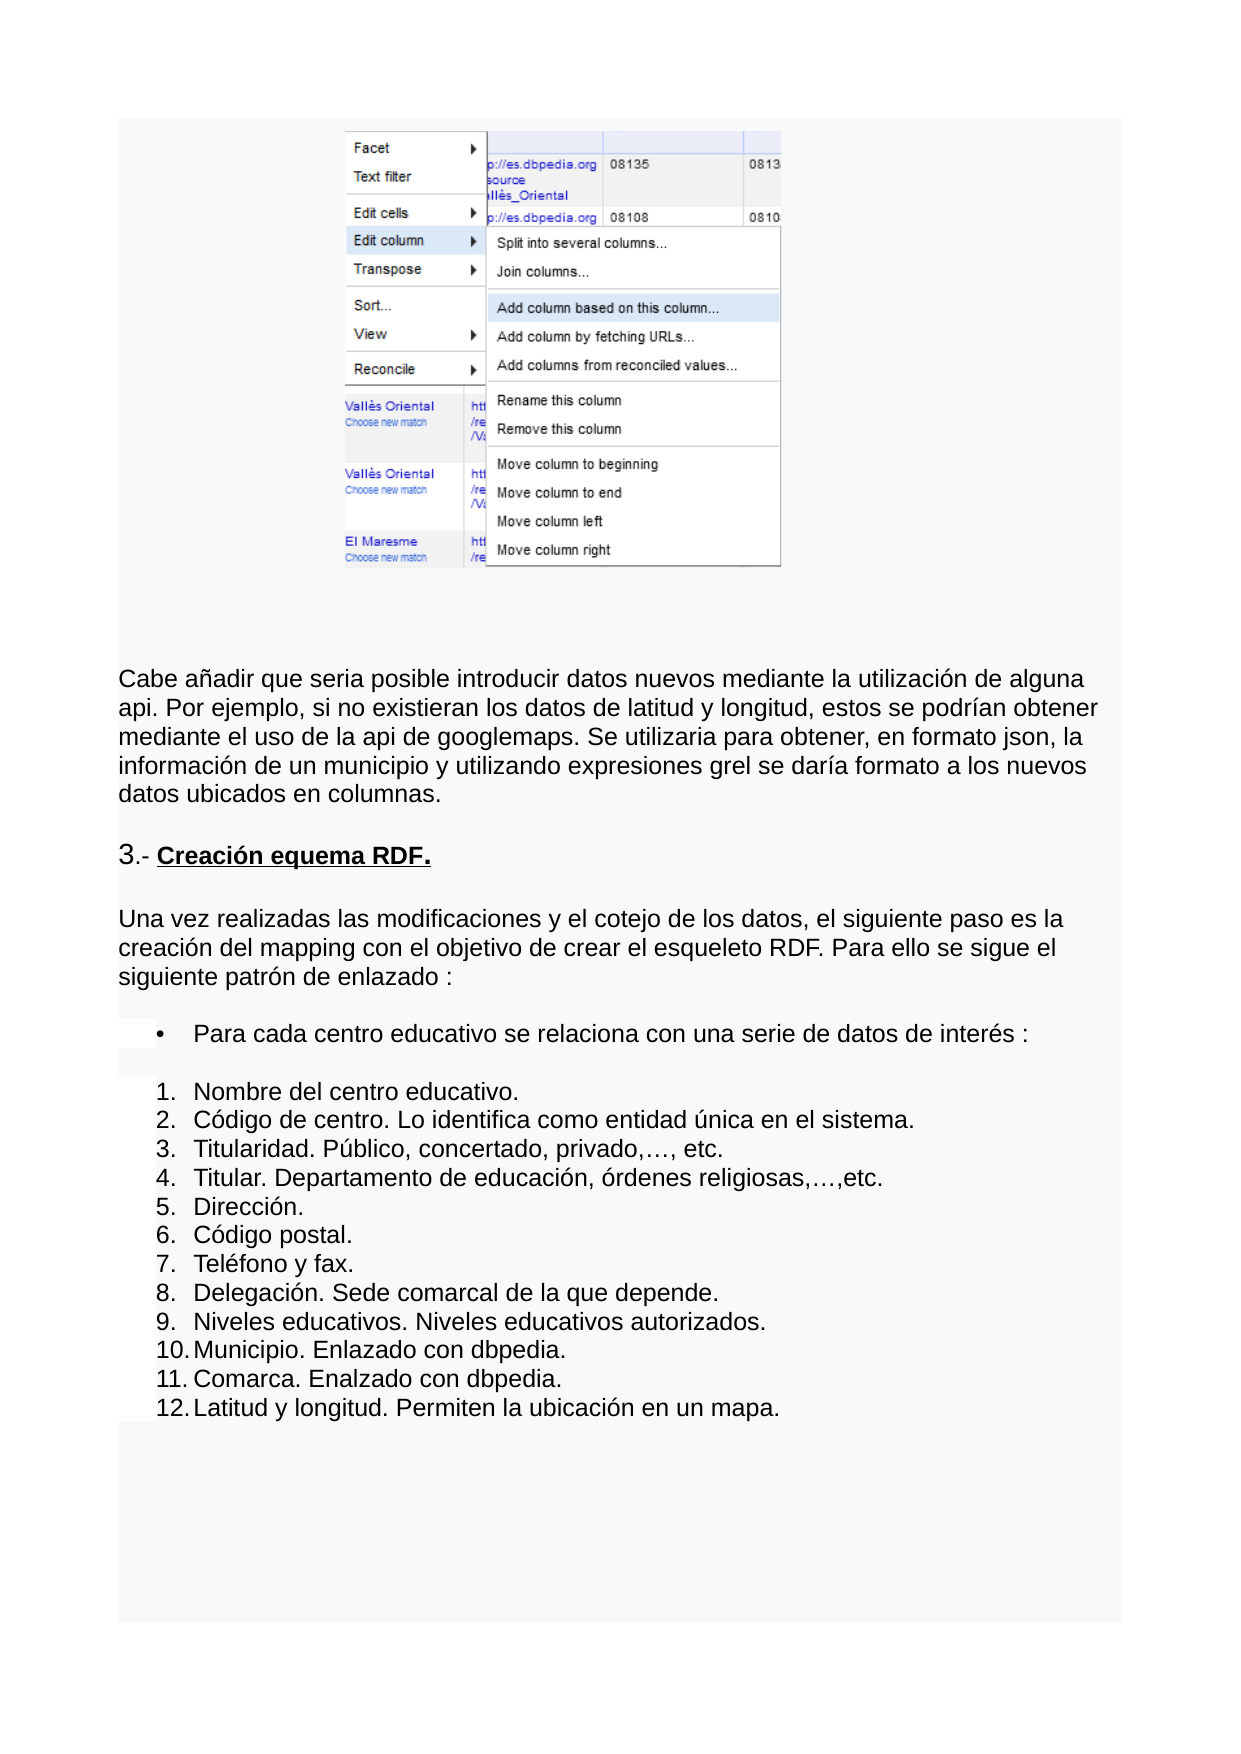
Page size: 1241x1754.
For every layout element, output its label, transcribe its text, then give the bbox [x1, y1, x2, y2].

list Código postal. [156, 1220, 1122, 1249]
list Delegación. Sede comarcal de la que depende. [156, 1278, 1122, 1306]
list Código de centro. Lo identifica como entidad única en el sistema. [156, 1105, 1122, 1134]
list Para cada centro educativo se relaciona con una serie de datos de interés : [156, 1019, 1122, 1048]
text Cabe añadir que seria posible introducir datos nuevos mediante la utilización de alguna api. Por ejemplo, si no existieran los datos de latitud y longitud, estos se podrían obtener mediante el uso de la api de googlemaps. Se utilizaria para obtener, en formato json, la información de un municipio y utilizando expresiones grel se daría formato a los nuevos datos ubicados en columnas. [118, 664, 1122, 808]
picture [345, 131, 782, 568]
text 3.- Creación equema RDF. [118, 837, 1122, 870]
list Nombre del centro educativo. [156, 1076, 1122, 1105]
text Una vez realizadas las modificaciones y el cotejo de los datos, el siguiente paso es la creación del mapping con el objetivo de crear el esqueleto RDF. Para ello se sigue el siguiente patrón de enlazado : [118, 904, 1122, 990]
list Latitud y longitud. Permiten la ubicación en un mapa. [156, 1393, 1122, 1421]
list Teléfono y fax. [156, 1249, 1122, 1278]
list Niveles educativos. Niveles educativos autorizados. [156, 1306, 1122, 1335]
list Dirección. [156, 1191, 1122, 1220]
list Titular. Departamento de educación, órdenes religiosas,…,etc. [156, 1163, 1122, 1191]
list Titularidad. Público, concertado, privado,…, etc. [156, 1134, 1122, 1163]
list Comarca. Enalzado con dbpedia. [156, 1364, 1122, 1393]
list Municipio. Enlazado con dbpedia. [156, 1335, 1122, 1364]
